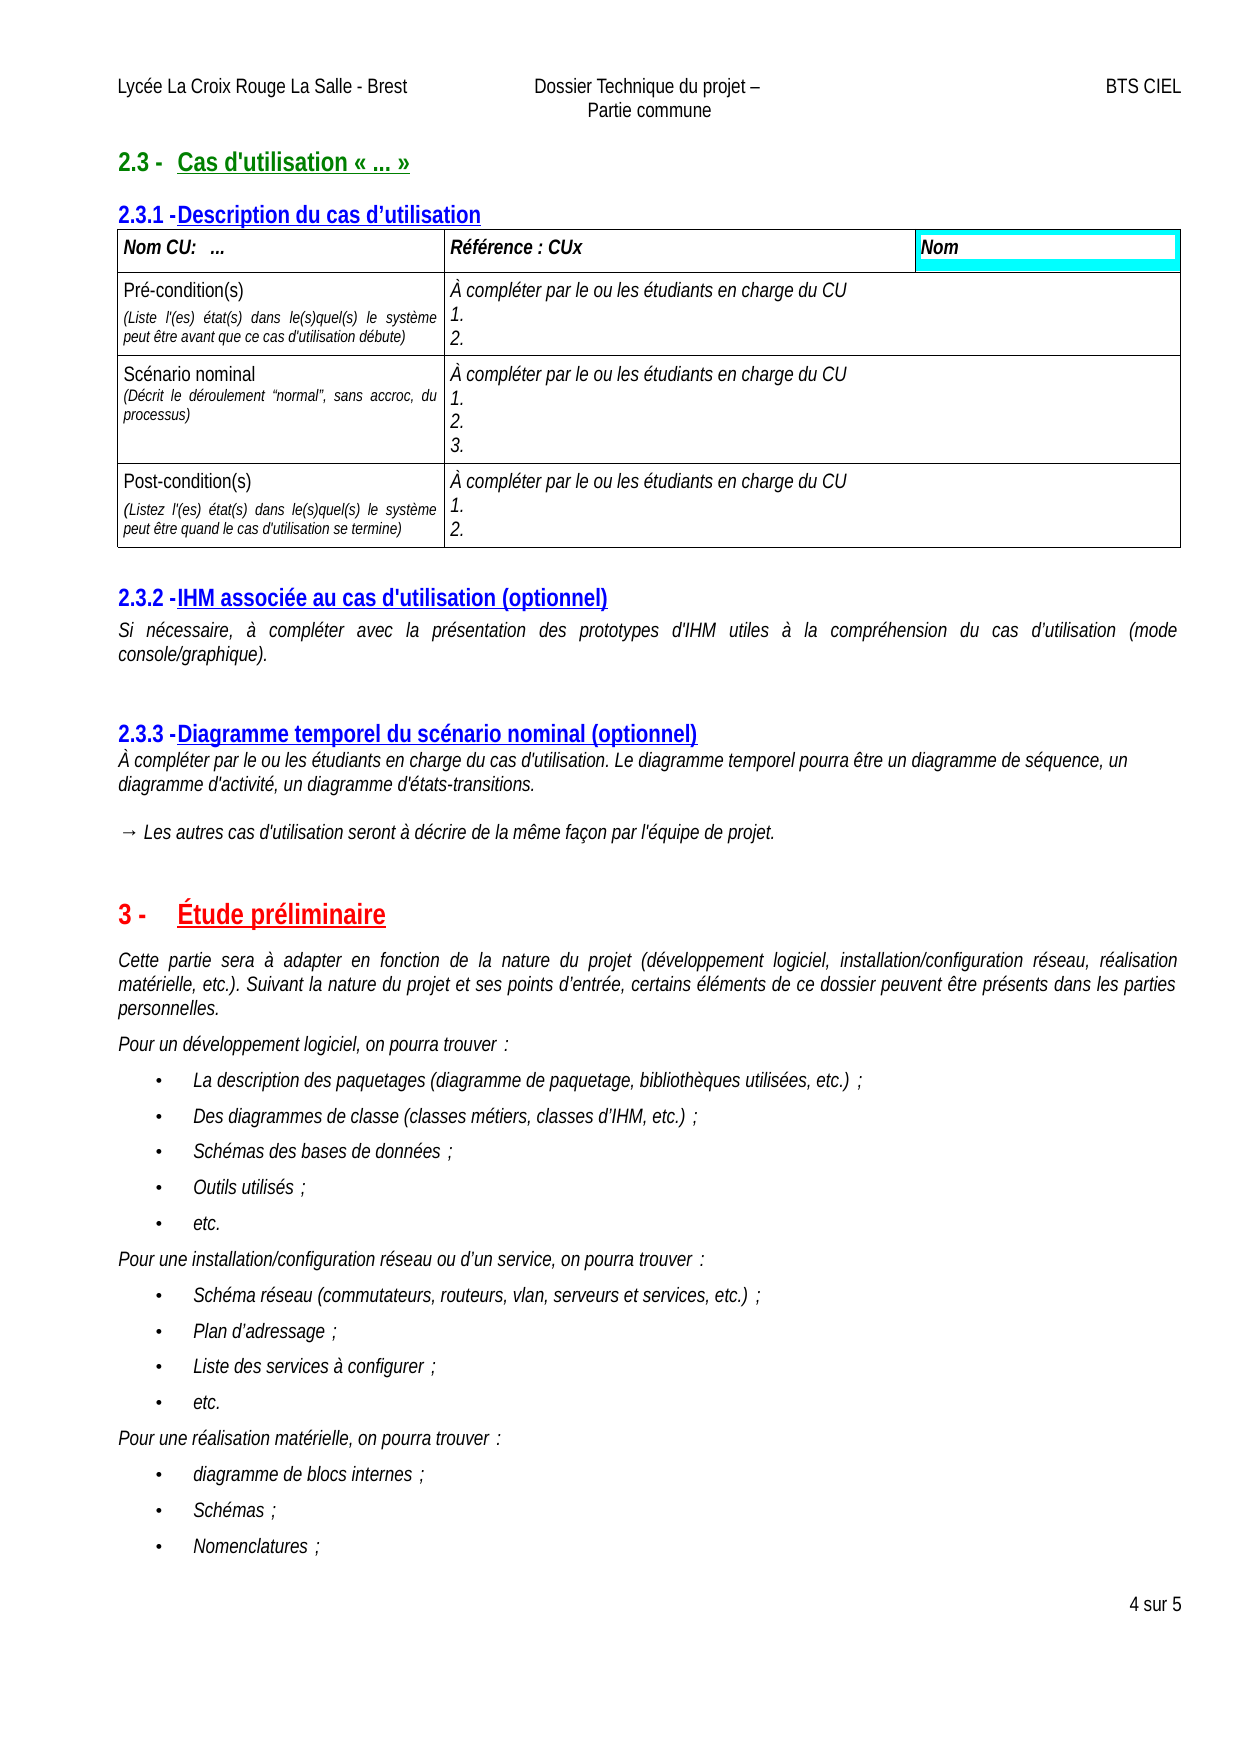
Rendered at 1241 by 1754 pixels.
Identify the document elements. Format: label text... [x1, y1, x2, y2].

list Nomenclatures ; [156, 1534, 1181, 1558]
table_cell À compléter par le ou les étudiants en charge du CU 1. 2. [445, 273, 1180, 355]
list Schémas ; [156, 1498, 1181, 1522]
list etc. [156, 1390, 1181, 1414]
text Pour une réalisation matérielle, on pourra trouver : [118, 1426, 1181, 1450]
list etc. [156, 1211, 1181, 1235]
table_cell Post-condition(s) (Listez l'(es) état(s) dans le(s)quel(s) le système peut être quand le cas d'utilisation se termine) [118, 464, 444, 547]
list Plan d’adressage ; [156, 1319, 1181, 1343]
table_cell À compléter par le ou les étudiants en charge du CU 1. 2. [445, 464, 1180, 547]
subtitle IHM associée au cas d'utilisation (optionnel) [118, 583, 1181, 612]
list La description des paquetages (diagramme de paquetage, bibliothèques utilisées, etc.) ; [156, 1068, 1181, 1092]
subtitle Étude préliminaire [118, 897, 1181, 931]
text → Les autres cas d'utilisation seront à décrire de la même façon par l'équipe de projet. [118, 820, 1181, 844]
subtitle Diagramme temporel du scénario nominal (optionnel) [118, 719, 1181, 748]
list Liste des services à configurer ; [156, 1354, 1181, 1378]
table_header Référence : CUx [445, 230, 915, 271]
subtitle Cas d'utilisation « ... » [118, 146, 1181, 177]
text Si nécessaire, à compléter avec la présentation des prototypes d'IHM utiles à la compréhension du cas d’utilisation (mode console/graphique). [118, 618, 1181, 666]
list Des diagrammes de classe (classes métiers, classes d’IHM, etc.) ; [156, 1104, 1181, 1128]
table_header Nom [916, 230, 1180, 271]
table_cell Pré-condition(s) (Liste l'(es) état(s) dans le(s)quel(s) le système peut être avant que ce cas d'utilisation débute) [118, 273, 444, 355]
subtitle Description du cas d’utilisation [118, 200, 1181, 229]
table_header Nom CU: ... [118, 230, 444, 271]
list Outils utilisés ; [156, 1175, 1181, 1199]
table_cell Scénario nominal (Décrit le déroulement “normal”, sans accroc, du processus) [118, 356, 444, 463]
table_cell À compléter par le ou les étudiants en charge du CU 1. 2. 3. [445, 356, 1180, 463]
text Cette partie sera à adapter en fonction de la nature du projet (développement logiciel, installation/configuration réseau, réalisation matérielle, etc.). Suivant la nature du projet et ses points d’entrée, certains éléments de ce dossier peuvent être présents dans les parties personnelles. [118, 948, 1181, 1020]
text Pour un développement logiciel, on pourra trouver : [118, 1032, 1181, 1056]
text À compléter par le ou les étudiants en charge du cas d'utilisation. Le diagramme temporel pourra être un diagramme de séquence, un diagramme d'activité, un diagramme d'états-transitions. [118, 748, 1181, 796]
list diagramme de blocs internes ; [156, 1462, 1181, 1486]
list Schémas des bases de données ; [156, 1139, 1181, 1163]
text Pour une installation/configuration réseau ou d’un service, on pourra trouver : [118, 1247, 1181, 1271]
list Schéma réseau (commutateurs, routeurs, vlan, serveurs et services, etc.) ; [156, 1283, 1181, 1307]
